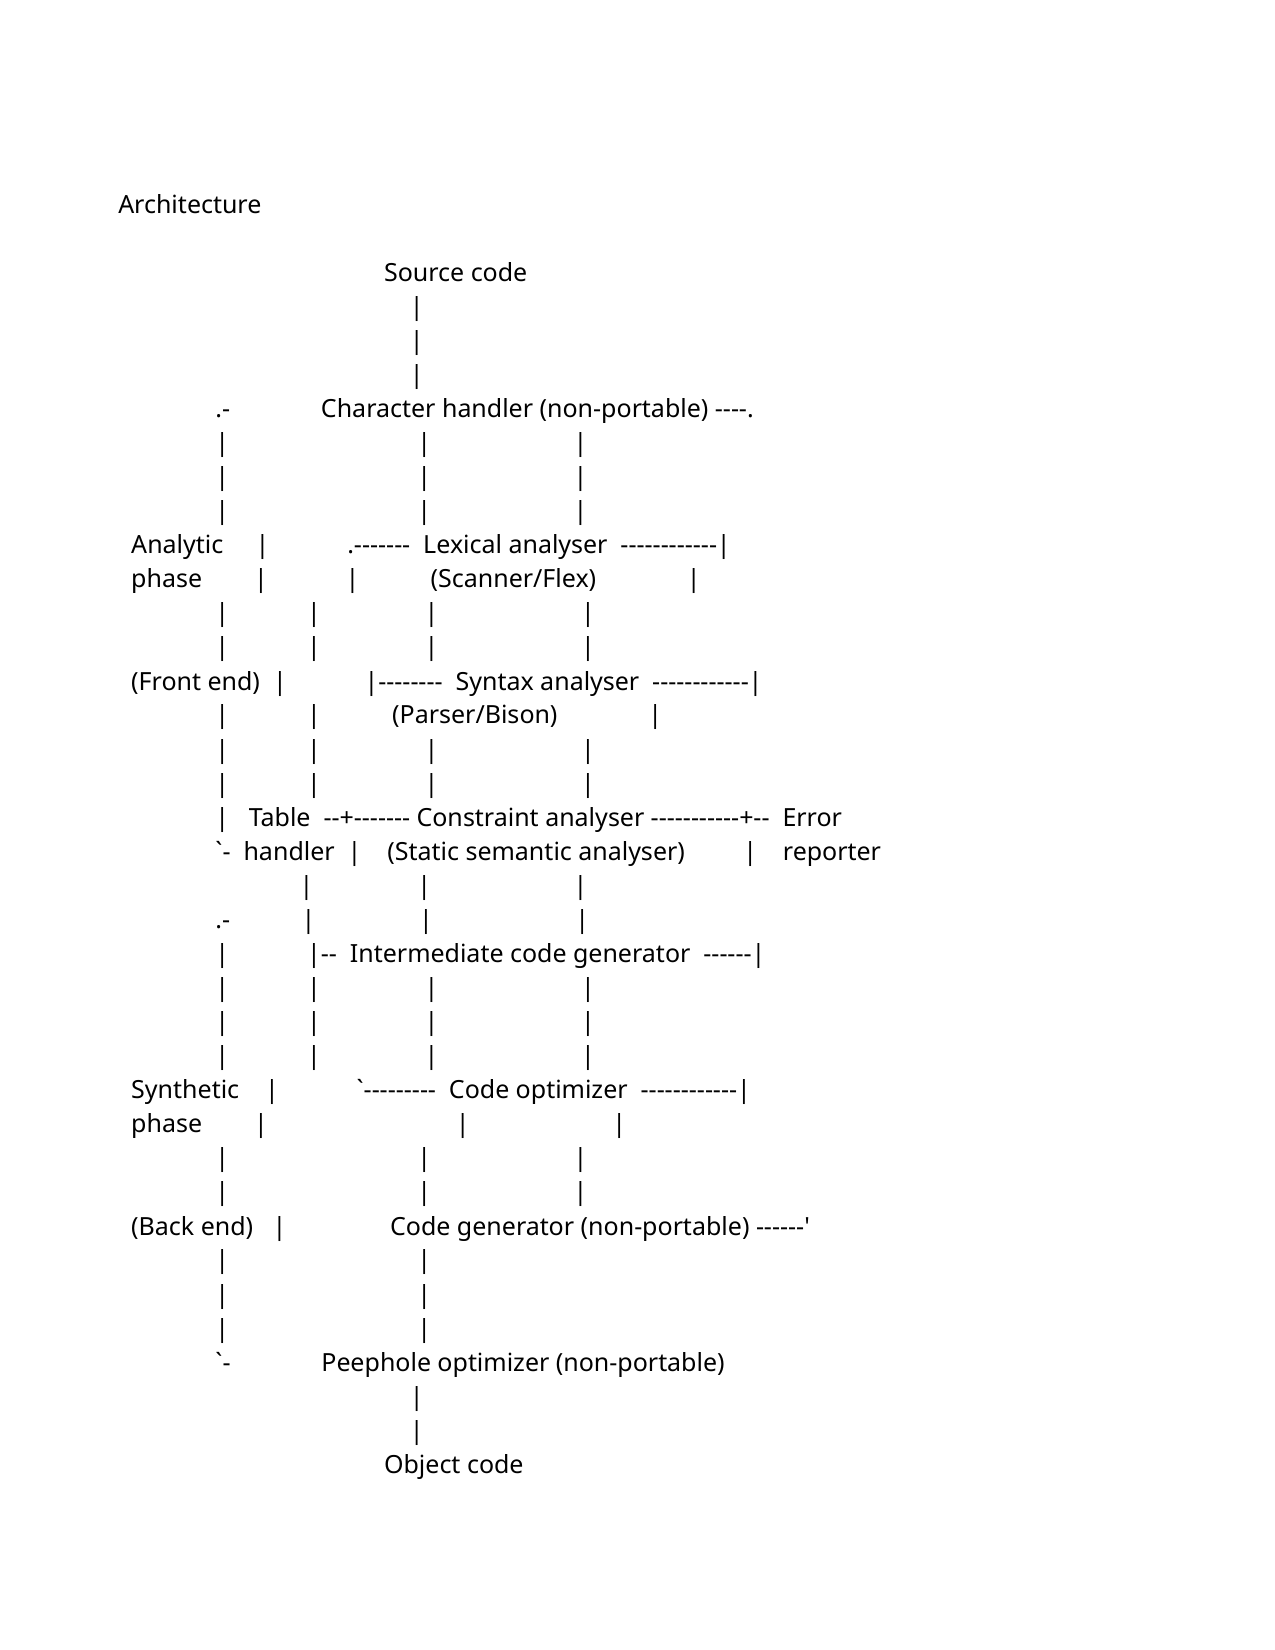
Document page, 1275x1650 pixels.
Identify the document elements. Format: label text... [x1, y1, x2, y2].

text phase | | (Scanner/Flex) | [118, 561, 1157, 595]
text | | | | [118, 1038, 1157, 1072]
text | | [118, 1242, 1157, 1276]
text `- handler | (Static semantic analyser) | reporter [118, 833, 1157, 867]
text Source code [118, 254, 1157, 288]
text (Front end) | |-------- Syntax analyser ------------| [118, 663, 1157, 697]
text | [118, 288, 1157, 322]
text | | | | [118, 970, 1157, 1004]
text | | | | [118, 765, 1157, 799]
text | [118, 357, 1157, 391]
text (Back end) | Code generator (non-portable) ------' [118, 1208, 1157, 1242]
text | | [118, 1276, 1157, 1310]
text | | (Parser/Bison) | [118, 697, 1157, 731]
text | | | [118, 867, 1157, 902]
text | |-- Intermediate code generator ------| [118, 936, 1157, 970]
text .- Character handler (non-portable) ----. [118, 391, 1157, 425]
text | | | | [118, 1004, 1157, 1038]
text | | | [118, 425, 1157, 459]
text `- Peephole optimizer (non-portable) [118, 1344, 1157, 1378]
text | Table --+------- Constraint analyser -----------+-- Error [118, 799, 1157, 833]
text Synthetic | `--------- Code optimizer ------------| [118, 1072, 1157, 1106]
text | | [118, 1310, 1157, 1344]
text | | | | [118, 629, 1157, 663]
text phase | | | [118, 1106, 1157, 1140]
text | | | [118, 459, 1157, 493]
text | [118, 322, 1157, 357]
text Analytic | .------- Lexical analyser ------------| [118, 527, 1157, 561]
text | | | | [118, 595, 1157, 629]
text | | | [118, 1174, 1157, 1208]
text | [118, 1412, 1157, 1447]
text | | | | [118, 731, 1157, 765]
text | | | [118, 1140, 1157, 1174]
text .- | | | [118, 902, 1157, 936]
text | [118, 1378, 1157, 1412]
text Architecture [118, 186, 1157, 220]
text | | | [118, 493, 1157, 527]
text Object code [118, 1447, 1157, 1481]
